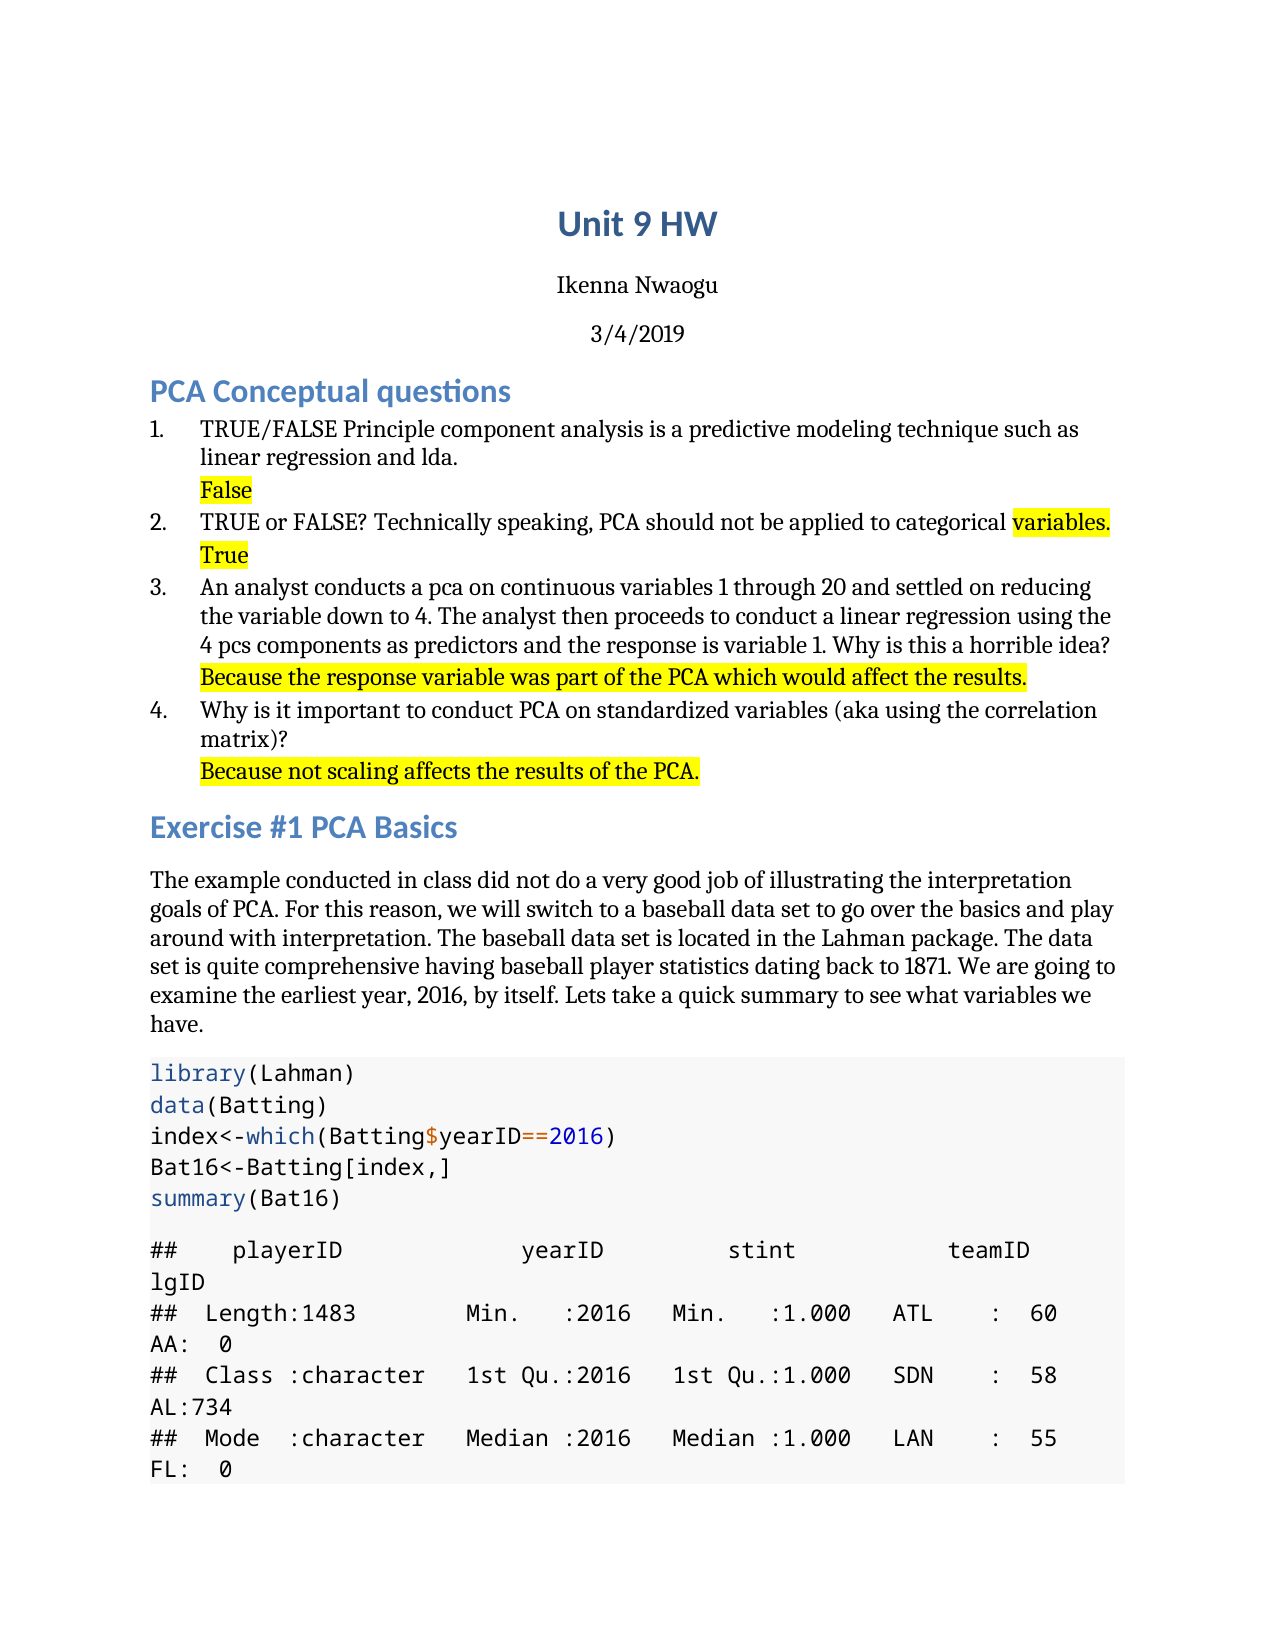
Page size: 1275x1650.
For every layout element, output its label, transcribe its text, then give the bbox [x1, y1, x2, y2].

list Why is it important to conduct PCA on standardized variables (aka using the correlation matrix)? [150, 696, 1125, 753]
text 3/4/2019 [150, 320, 1125, 349]
text ## playerID yearID stint teamID lgID ## Length:1483 Min. :2016 Min. :1.000 ATL : 60 AA: 0 ## Class :character 1st Qu.:2016 1st Qu.:1.000 SDN : 58 AL:734 ## Mode :character Median :2016 Median :1.000 LAN : 55 FL: 0 [150, 1234, 1125, 1484]
list True [150, 541, 1125, 569]
subtitle PCA Conceptual questions [150, 370, 1125, 411]
subtitle Exercise #1 PCA Basics [150, 807, 1125, 847]
title Unit 9 HW [150, 200, 1125, 246]
list Because not scaling affects the results of the PCA. [150, 757, 1125, 786]
list Because the response variable was part of the PCA which would affect the results. [150, 663, 1125, 692]
list An analyst conducts a pca on continuous variables 1 through 20 and settled on reducing the variable down to 4. The analyst then proceeds to conduct a linear regression using the 4 pcs components as predictors and the response is variable 1. Why is this a horrible idea? [150, 573, 1125, 659]
list False [150, 476, 1125, 504]
text The example conducted in class did not do a very good job of illustrating the interpretation goals of PCA. For this reason, we will switch to a baseball data set to go over the basics and play around with interpretation. The baseball data set is located in the Lahman package. The data set is quite comprehensive having baseball player statistics dating back to 1871. We are going to examine the earliest year, 2016, by itself. Lets take a quick summary to see what variables we have. [150, 866, 1125, 1038]
text library(Lahman) data(Batting) index<-which(Batting$yearID==2016) Bat16<-Batting[index,] summary(Bat16) [150, 1057, 1125, 1213]
text Ikenna Nwaogu [150, 271, 1125, 299]
list TRUE/FALSE Principle component analysis is a predictive modeling technique such as linear regression and lda. [150, 414, 1125, 472]
list TRUE or FALSE? Technically speaking, PCA should not be applied to categorical variables. [150, 508, 1125, 537]
